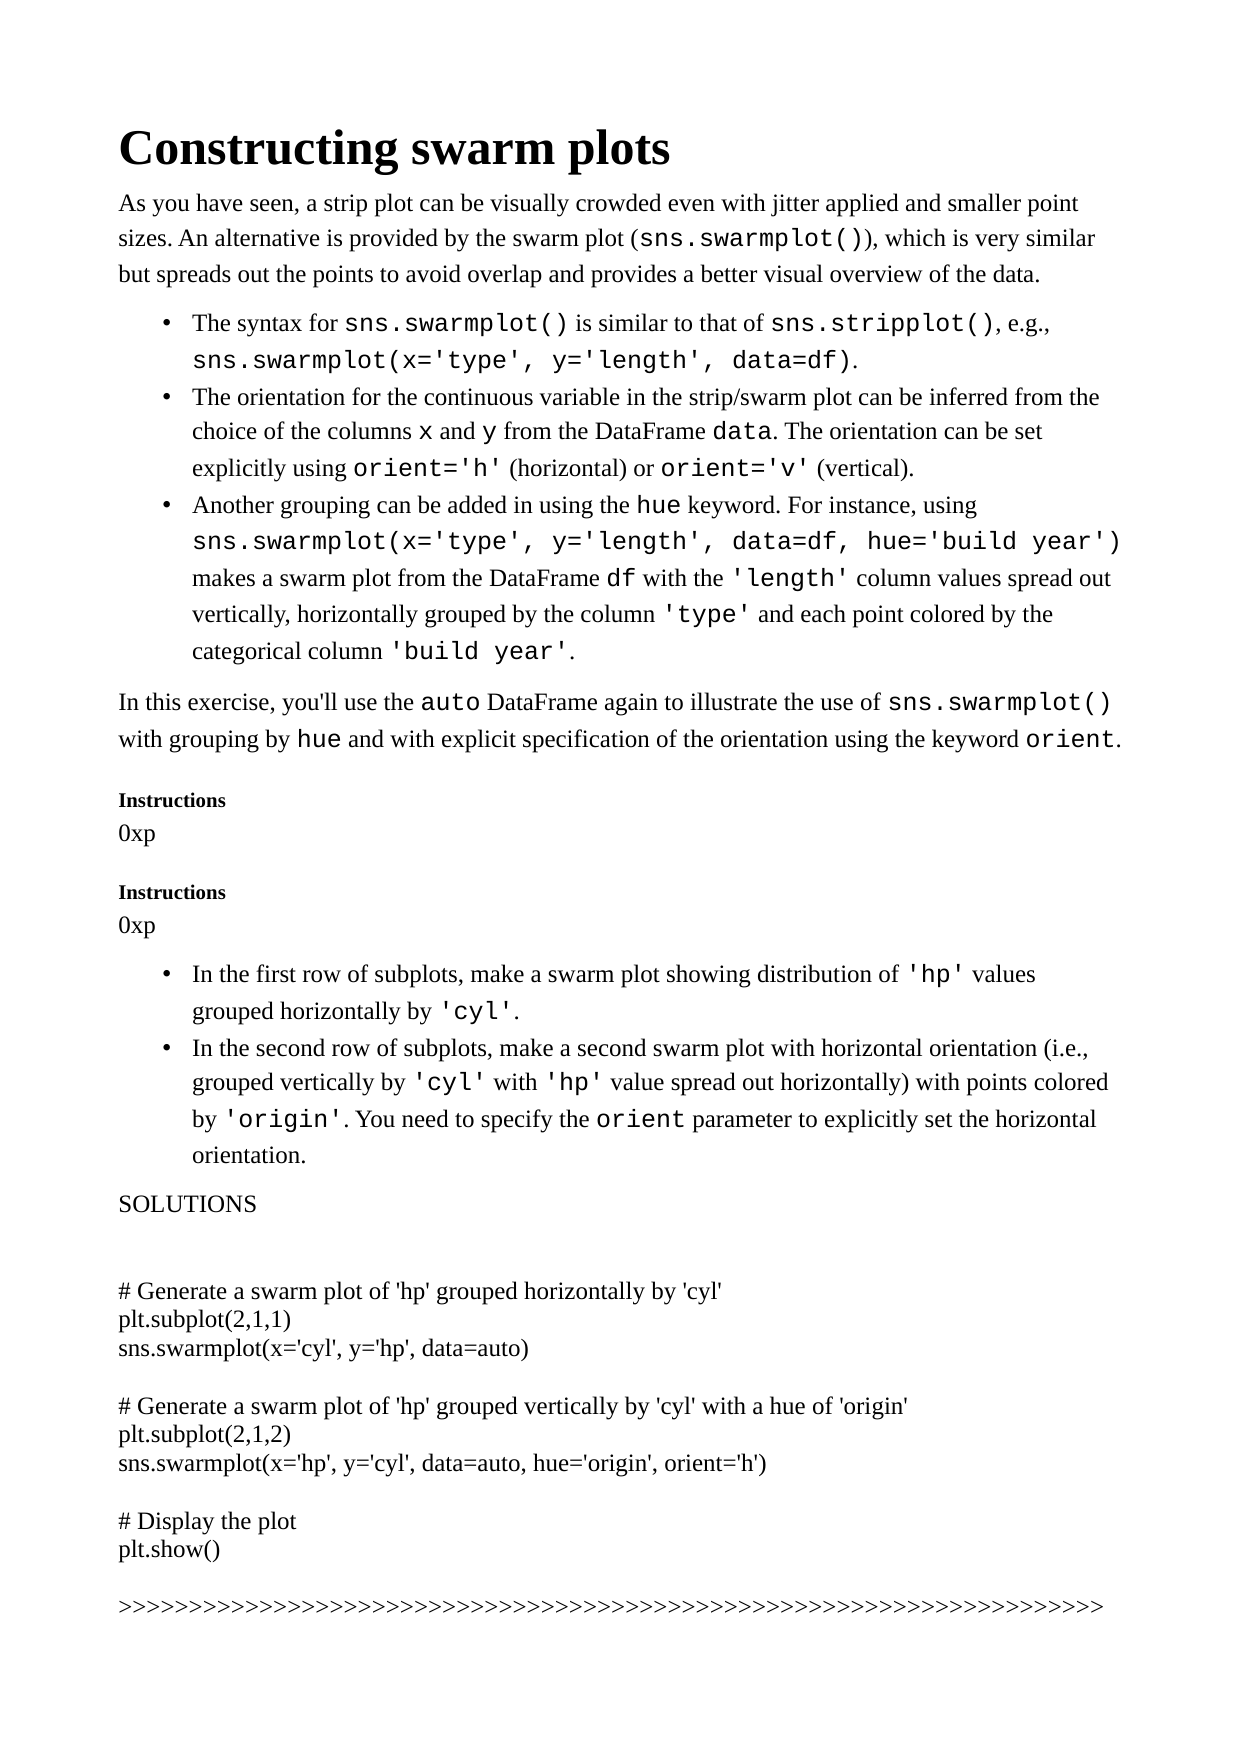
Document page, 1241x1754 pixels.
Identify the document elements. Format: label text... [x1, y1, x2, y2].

list The syntax for sns.swarmplot() is similar to that of sns.stripplot(), e.g., sns.swarmplot(x='type', y='length', data=df). [162, 308, 1122, 376]
list Another grouping can be added in using the hue keyword. For instance, using sns.swarmplot(x='type', y='length', data=df, hue='build year') makes a swarm plot from the DataFrame df with the 'length' column values spread out vertically, horizontally grouped by the column 'type' and each point colored by the categorical column 'build year'. [162, 490, 1122, 667]
text In this exercise, you'll use the auto DataFrame again to illustrate the use of sns.swarmplot() with grouping by hue and with explicit specification of the orientation using the keyword orient. [118, 687, 1122, 755]
list In the second row of subplots, make a second swarm plot with horizontal orientation (i.e., grouped vertically by 'cyl' with 'hp' value spread out horizontally) with points colored by 'origin'. You need to specify the orient parameter to explicitly set the horizontal orientation. [162, 1033, 1122, 1169]
text plt.show() [118, 1534, 1122, 1563]
subtitle Instructions [118, 788, 1122, 812]
list In the first row of subplots, make a swarm plot showing distribution of 'hp' values grouped horizontally by 'cyl'. [162, 959, 1122, 1027]
text plt.subplot(2,1,2) [118, 1419, 1122, 1448]
subtitle Constructing swarm plots [118, 118, 1122, 176]
text sns.swarmplot(x='hp', y='cyl', data=auto, hue='origin', orient='h') [118, 1448, 1122, 1477]
subtitle Instructions [118, 880, 1122, 904]
text 0xp [118, 910, 1122, 939]
list The orientation for the continuous variable in the strip/swarm plot can be inferred from the choice of the columns x and y from the DataFrame data. The orientation can be set explicitly using orient='h' (horizontal) or orient='v' (vertical). [162, 382, 1122, 484]
text As you have seen, a strip plot can be visually crowded even with jitter applied and smaller point sizes. An alternative is provided by the swarm plot (sns.swarmplot()), which is very similar but spreads out the points to avoid overlap and provides a better visual overview of the data. [118, 188, 1122, 288]
text SOLUTIONS [118, 1189, 1122, 1218]
text plt.subplot(2,1,1) [118, 1304, 1122, 1333]
text >>>>>>>>>>>>>>>>>>>>>>>>>>>>>>>>>>>>>>>>>>>>>>>>>>>>>>>>>>>>>>>>>>>>>> [118, 1592, 1122, 1621]
text 0xp [118, 818, 1122, 847]
text # Display the plot [118, 1506, 1122, 1534]
text # Generate a swarm plot of 'hp' grouped vertically by 'cyl' with a hue of 'origin' [118, 1391, 1122, 1419]
text sns.swarmplot(x='cyl', y='hp', data=auto) [118, 1333, 1122, 1362]
text # Generate a swarm plot of 'hp' grouped horizontally by 'cyl' [118, 1276, 1122, 1304]
